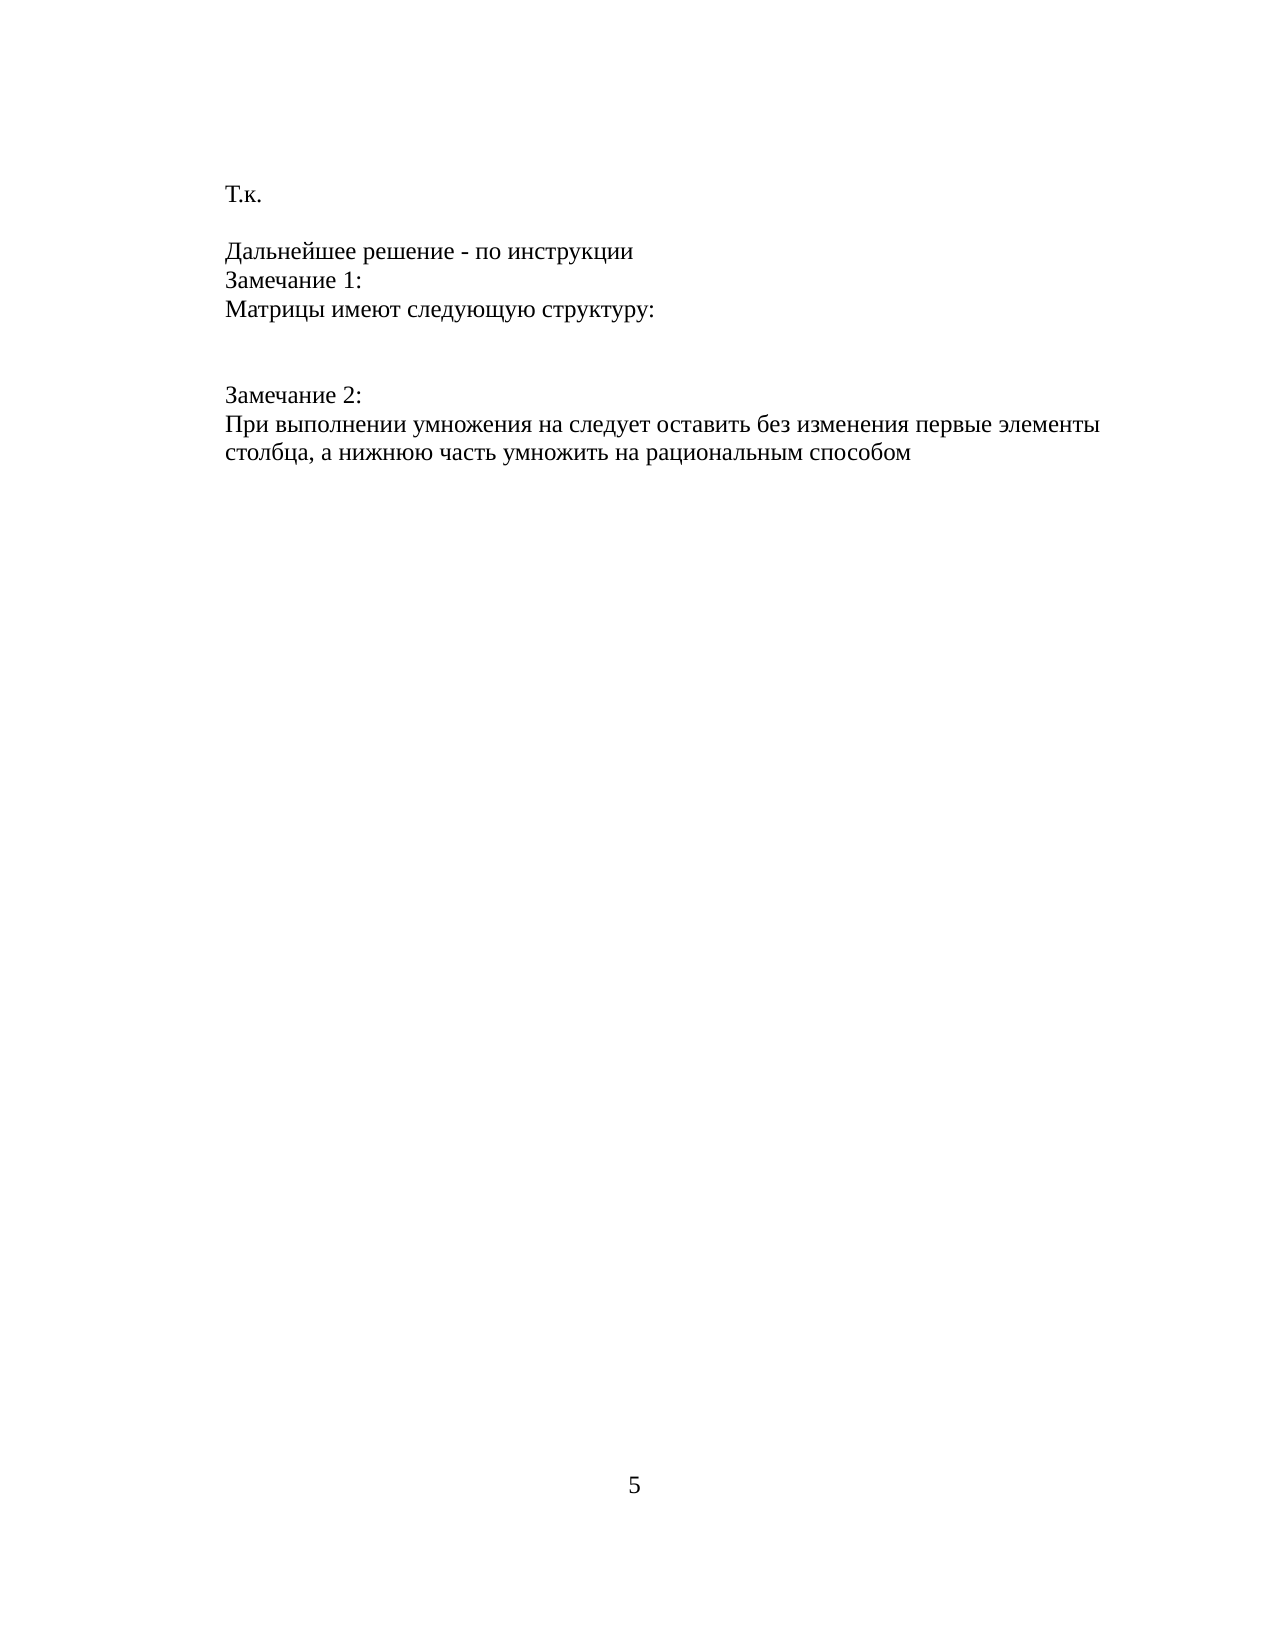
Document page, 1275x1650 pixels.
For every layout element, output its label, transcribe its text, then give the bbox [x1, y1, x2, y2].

list Т.к. Дальнейшее решение - по инструкции Замечание 1: Матрицы имеют следующую структуру: Замечание 2: При выполнении умножения на следует оставить без изменения первые элементы столбца, а нижнюю часть умножить на рациональным способом [187, 150, 1125, 466]
